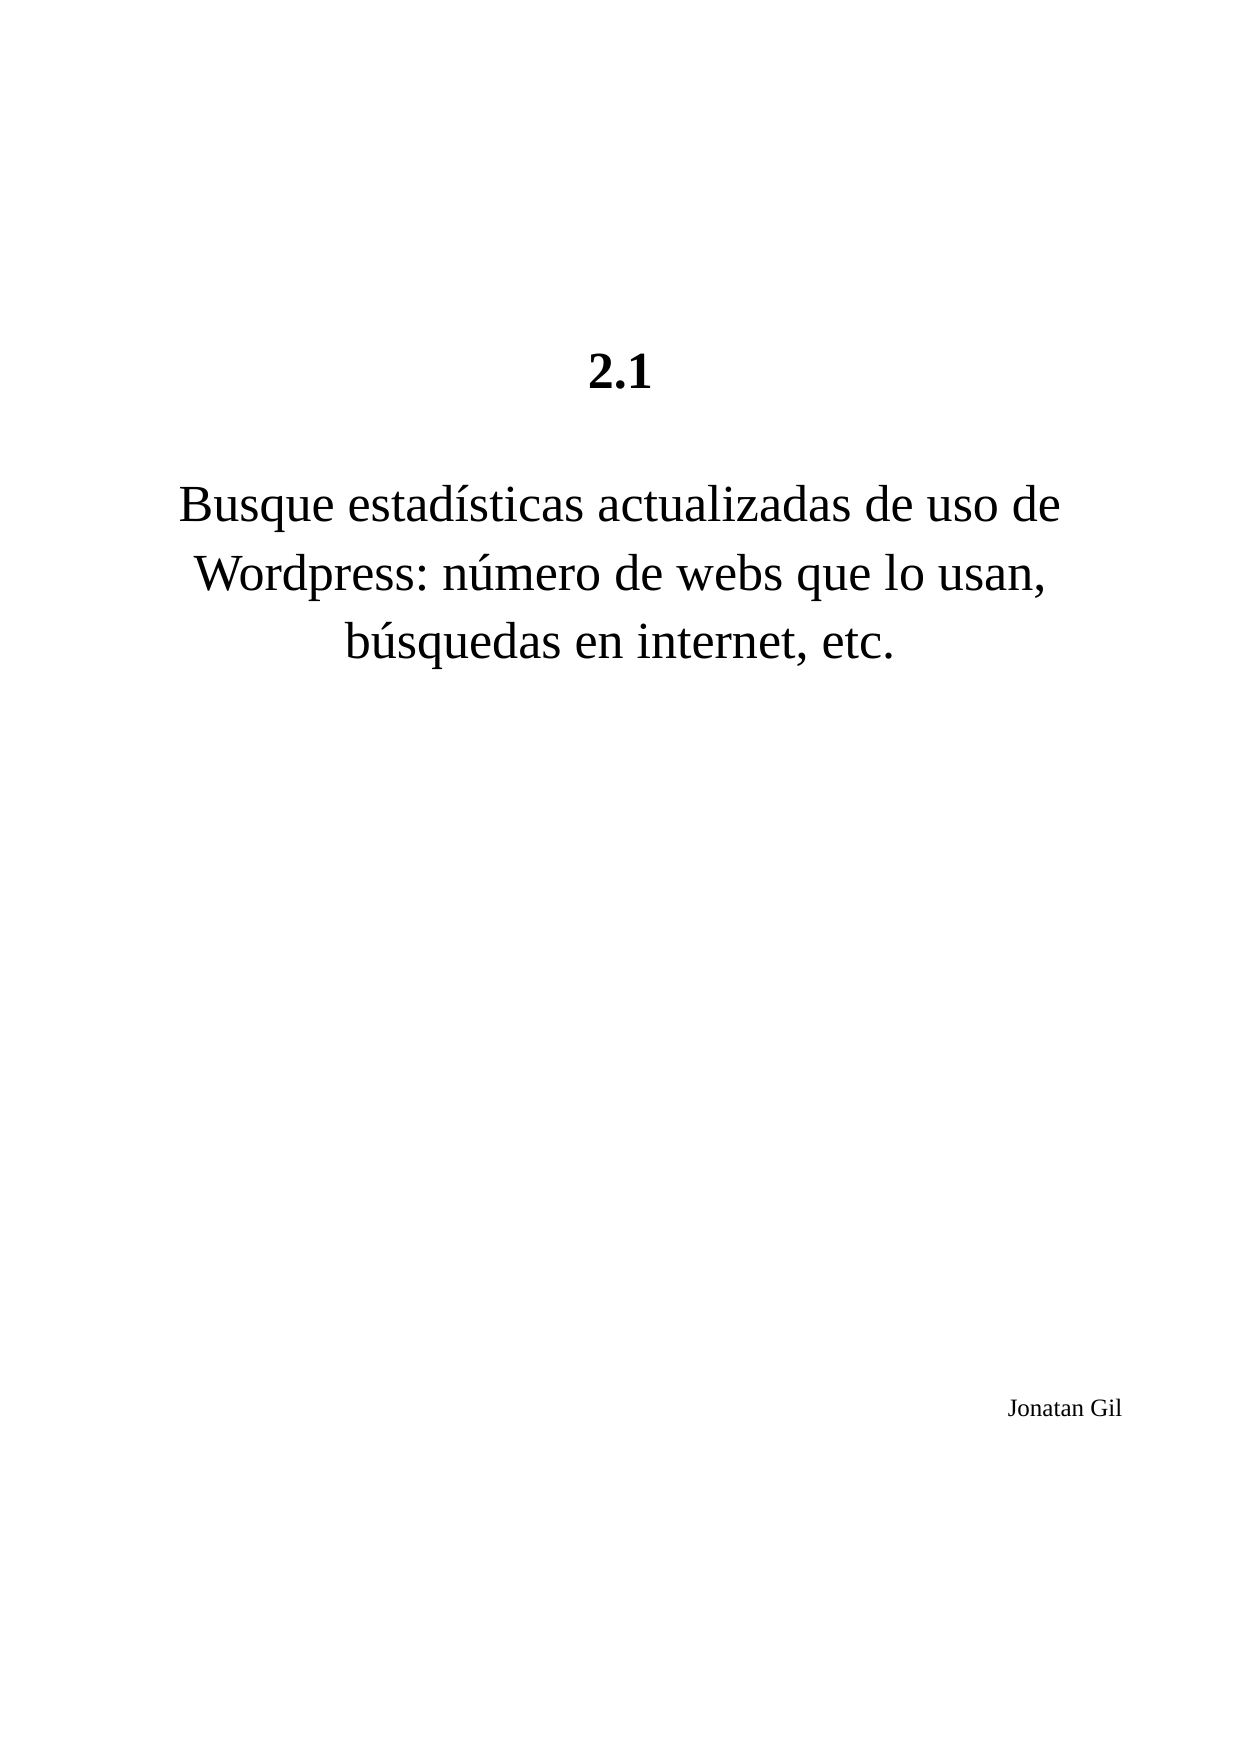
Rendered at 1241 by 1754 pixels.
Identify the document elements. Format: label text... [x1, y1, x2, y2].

subtitle 2.1 [118, 340, 1122, 400]
text Busque estadísticas actualizadas de uso de Wordpress: número de webs que lo usan, búsquedas en internet, etc. [118, 472, 1122, 670]
text Jonatan Gil [118, 1393, 1122, 1422]
